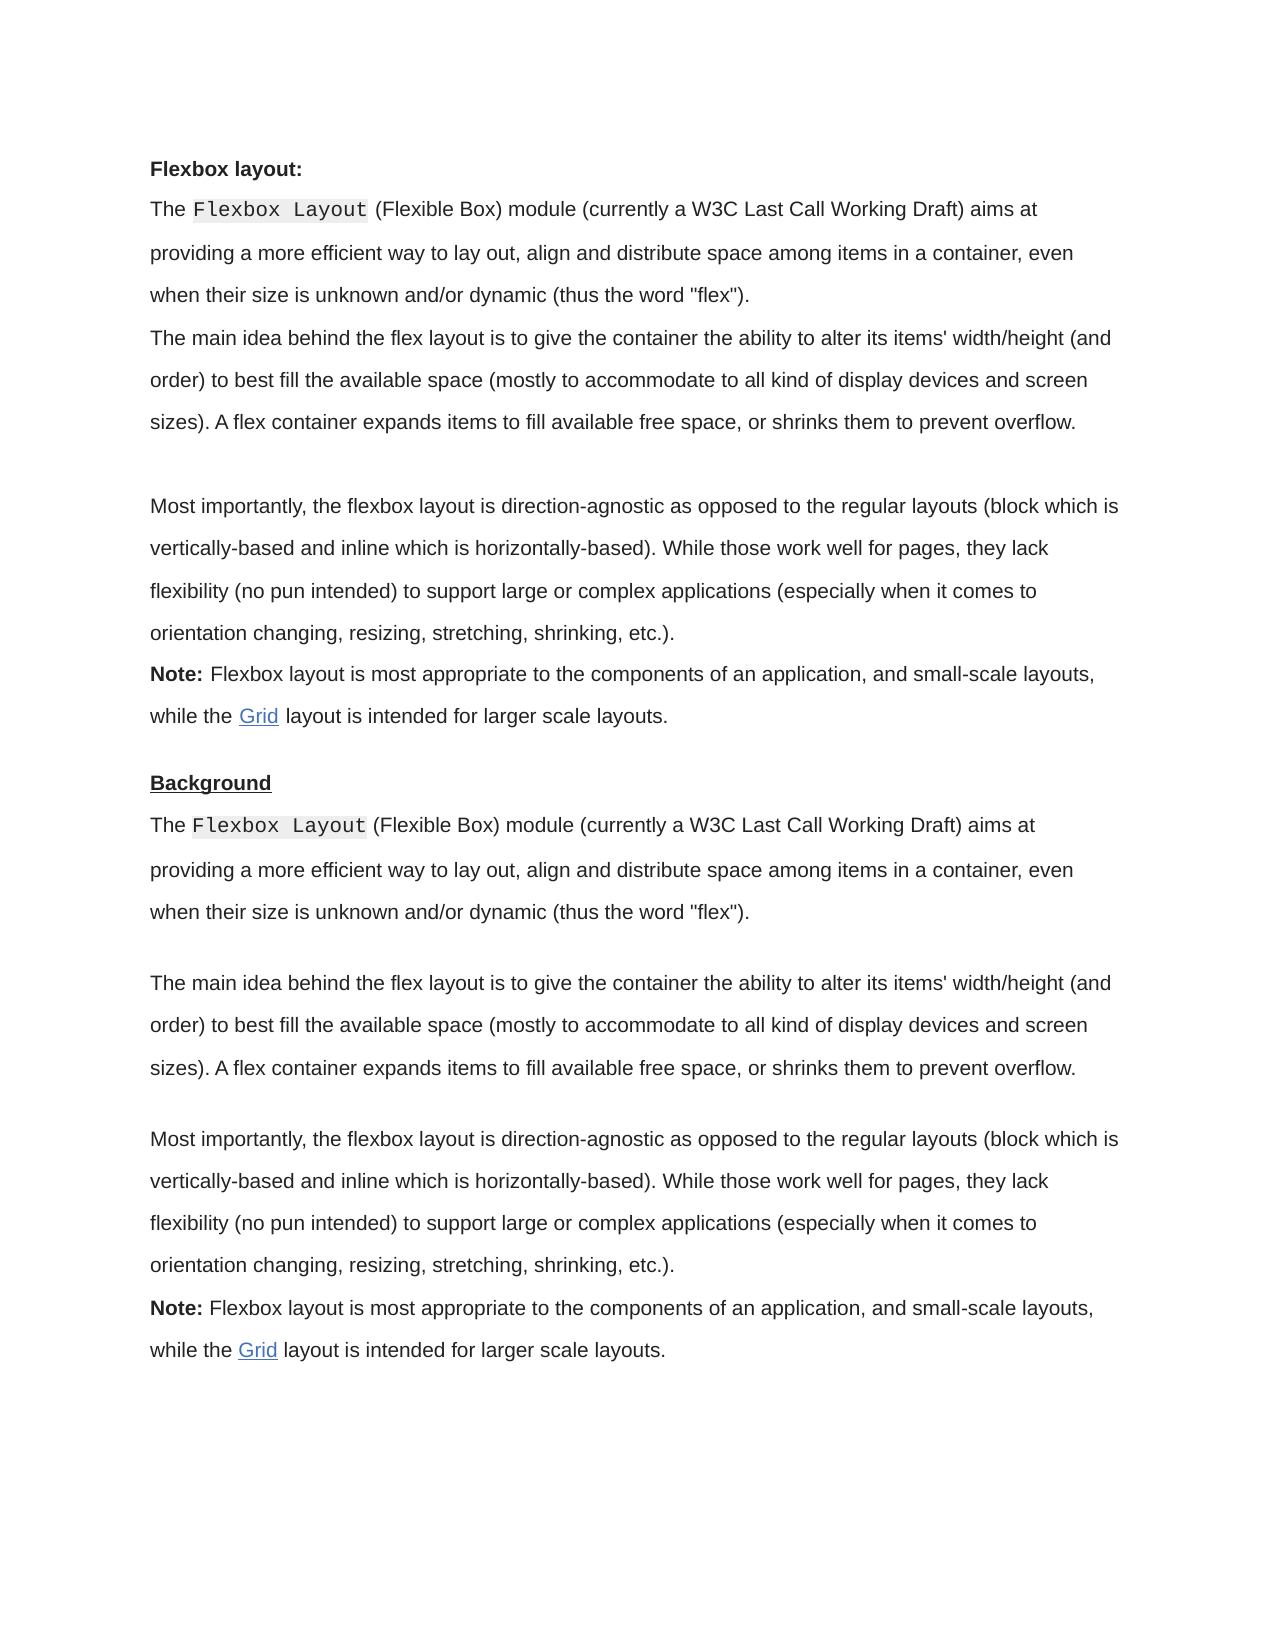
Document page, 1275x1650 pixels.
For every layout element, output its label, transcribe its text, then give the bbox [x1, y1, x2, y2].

text The Flexbox Layout (Flexible Box) module (currently a W3C Last Call Working Draft) aims at providing a more efficient way to lay out, align and distribute space among items in a container, even when their size is unknown and/or dynamic (thus the word "flex"). [150, 181, 1125, 307]
text The Flexbox Layout (Flexible Box) module (currently a W3C Last Call Working Draft) aims at providing a more efficient way to lay out, align and distribute space among items in a container, even when their size is unknown and/or dynamic (thus the word "flex"). [150, 797, 1125, 923]
text Most importantly, the flexbox layout is direction-agnostic as opposed to the regular layouts (block which is vertically-based and inline which is horizontally-based). While those work well for pages, they lack flexibility (no pun intended) to support large or complex applications (especially when it comes to orientation changing, resizing, stretching, shrinking, etc.). [150, 1108, 1125, 1277]
text Note: Flexbox layout is most appropriate to the components of an application, and small-scale layouts, while the Grid layout is intended for larger scale layouts. [150, 1277, 1125, 1362]
text Most importantly, the flexbox layout is direction-agnostic as opposed to the regular layouts (block which is vertically-based and inline which is horizontally-based). While those work well for pages, they lack flexibility (no pun intended) to support large or complex applications (especially when it comes to orientation changing, resizing, stretching, shrinking, etc.). [150, 476, 1125, 644]
subtitle Background [150, 771, 1125, 795]
text Note: Flexbox layout is most appropriate to the components of an application, and small-scale layouts, while the Grid layout is intended for larger scale layouts. [150, 644, 1125, 729]
text Flexbox layout: [150, 150, 1125, 181]
text The main idea behind the flex layout is to give the container the ability to alter its items' width/height (and order) to best fill the available space (mostly to accommodate to all kind of display devices and screen sizes). A flex container expands items to fill available free space, or shrinks them to prevent overflow. [150, 953, 1125, 1079]
text The main idea behind the flex layout is to give the container the ability to alter its items' width/height (and order) to best fill the available space (mostly to accommodate to all kind of display devices and screen sizes). A flex container expands items to fill available free space, or shrinks them to prevent overflow. [150, 307, 1125, 434]
